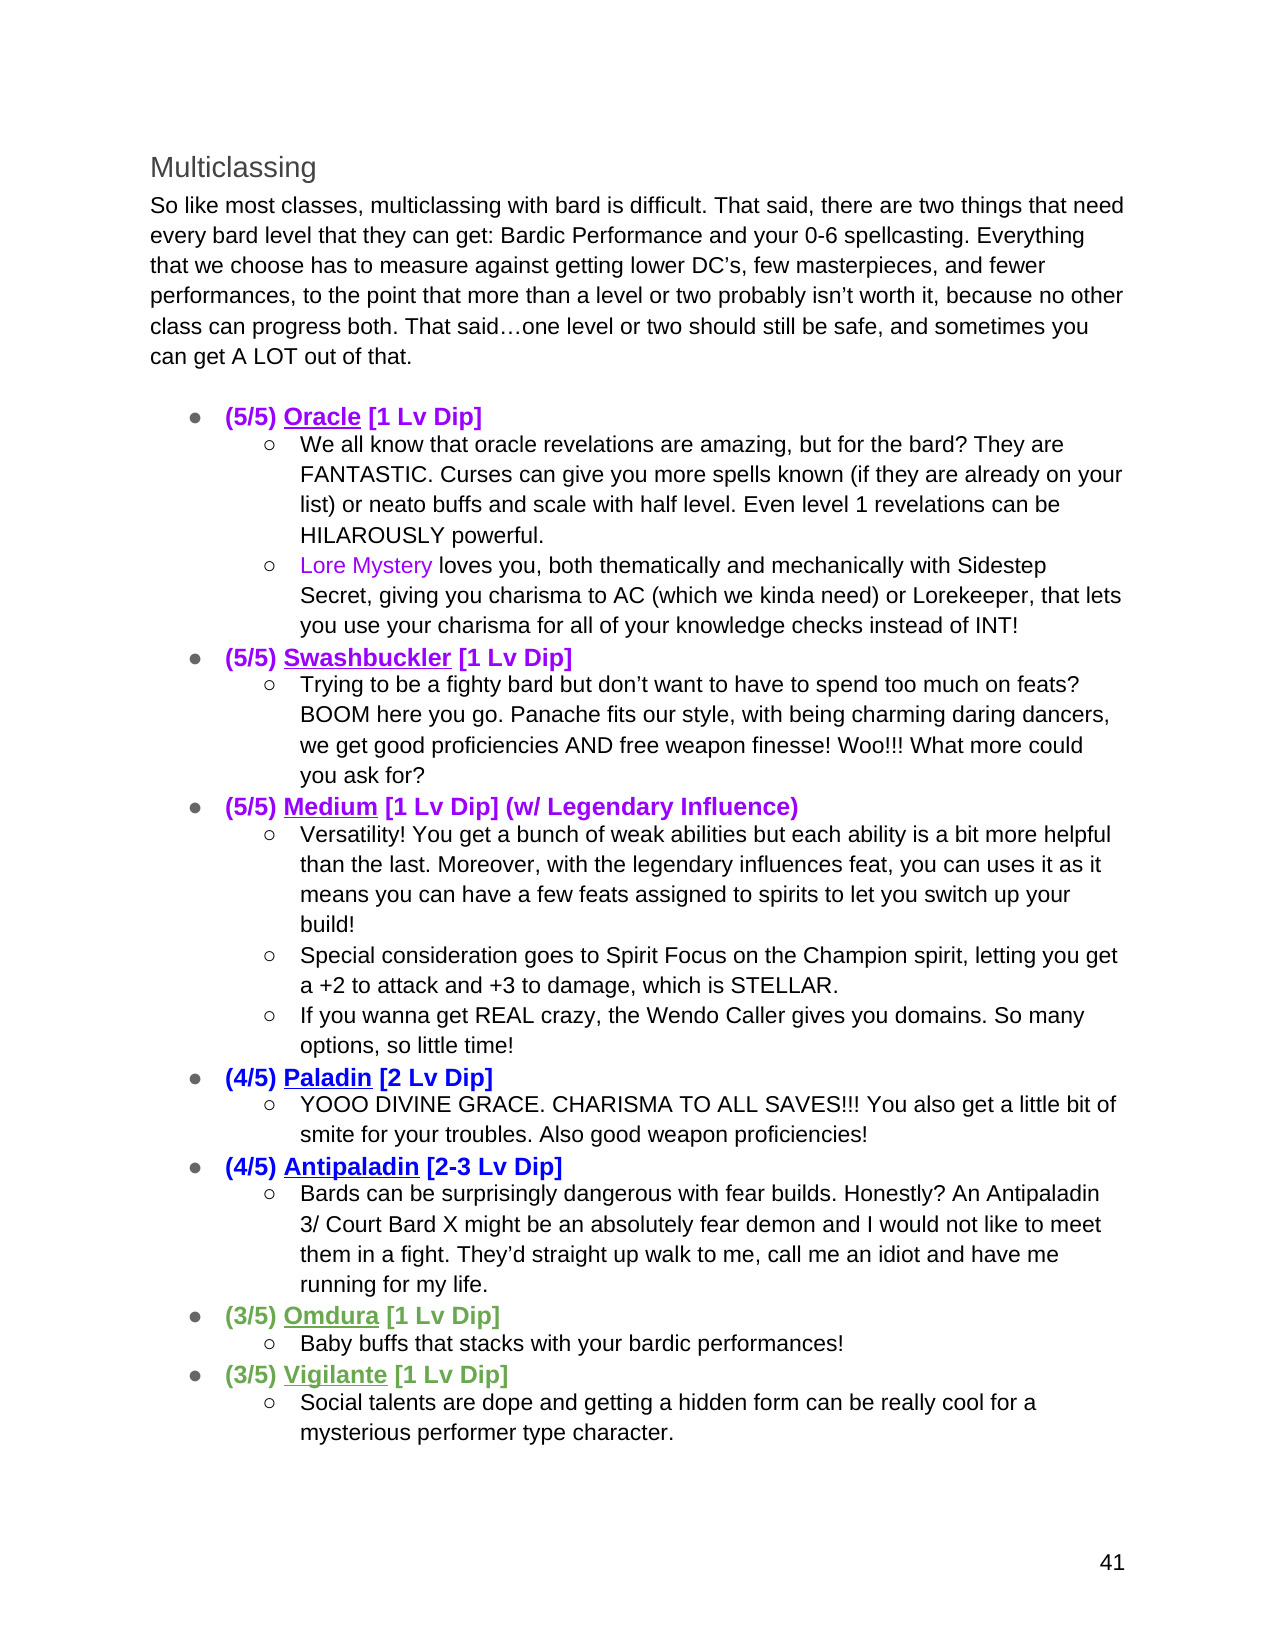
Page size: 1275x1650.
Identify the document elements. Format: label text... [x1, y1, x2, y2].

subtitle (5/5) Oracle [1 Lv Dip] [187, 402, 1125, 431]
subtitle (4/5) Antipaladin [2-3 Lv Dip] [187, 1152, 1125, 1180]
list We all know that oracle revelations are amazing, but for the bard? They are FANTASTIC. Curses can give you more spells known (if they are already on your list) or neato buffs and scale with half level. Even level 1 revelations can be HILAROUSLY powerful. [262, 431, 1125, 548]
list Versatility! You get a bunch of weak abilities but each ability is a bit more helpful than the last. Moreover, with the legendary influences feat, you can uses it as it means you can have a few feats assigned to spirits to let you switch up your build! [262, 821, 1125, 938]
subtitle (3/5) Vigilante [1 Lv Dip] [187, 1360, 1125, 1389]
list If you wanna get REAL crazy, the Wendo Caller gives you domains. So many options, so little time! [262, 1002, 1125, 1059]
list Bards can be surprisingly dangerous with fear builds. Honestly? An Antipaladin 3/ Court Bard X might be an absolutely fear demon and I would not like to meet them in a fight. They’d straight up walk to me, call me an idiot and have me running for my life. [262, 1180, 1125, 1297]
subtitle (4/5) Paladin [2 Lv Dip] [187, 1062, 1125, 1091]
subtitle (5/5) Medium [1 Lv Dip] (w/ Legendary Influence) [187, 792, 1125, 821]
subtitle (5/5) Swashbuckler [1 Lv Dip] [187, 642, 1125, 671]
list Social talents are dope and getting a hidden form can be really cool for a mysterious performer type character. [262, 1389, 1125, 1446]
list YOOO DIVINE GRACE. CHARISMA TO ALL SAVES!!! You also get a little bit of smite for your troubles. Also good weapon proficiencies! [262, 1091, 1125, 1148]
list Trying to be a fighty bard but don’t want to have to spend too much on feats? BOOM here you go. Panache fits our style, with being charming daring dancers, we get good proficiencies AND free weapon finesse! Woo!!! What more could you ask for? [262, 671, 1125, 788]
list Baby buffs that stacks with your bardic performances! [262, 1330, 1125, 1356]
list Special consideration goes to Spirit Focus on the Champion spirit, letting you get a +2 to attack and +3 to damage, which is STELLAR. [262, 942, 1125, 998]
subtitle (3/5) Omdura [1 Lv Dip] [187, 1301, 1125, 1330]
list Lore Mystery loves you, both thematically and mechanically with Sidestep Secret, giving you charisma to AC (which we kinda need) or Lorekeeper, that lets you use your charisma for all of your knowledge checks instead of INT! [262, 552, 1125, 639]
text So like most classes, multiclassing with bard is difficult. That said, there are two things that need every bard level that they can get: Bardic Performance and your 0-6 spellcasting. Everything that we choose has to measure against getting lower DC’s, few masterpieces, and fewer performances, to the point that more than a level or two probably isn’t worth it, because no other class can progress both. That said…one level or two should still be safe, and sometimes you can get A LOT out of that. [150, 192, 1125, 369]
subtitle Multiclassing [150, 150, 1125, 183]
